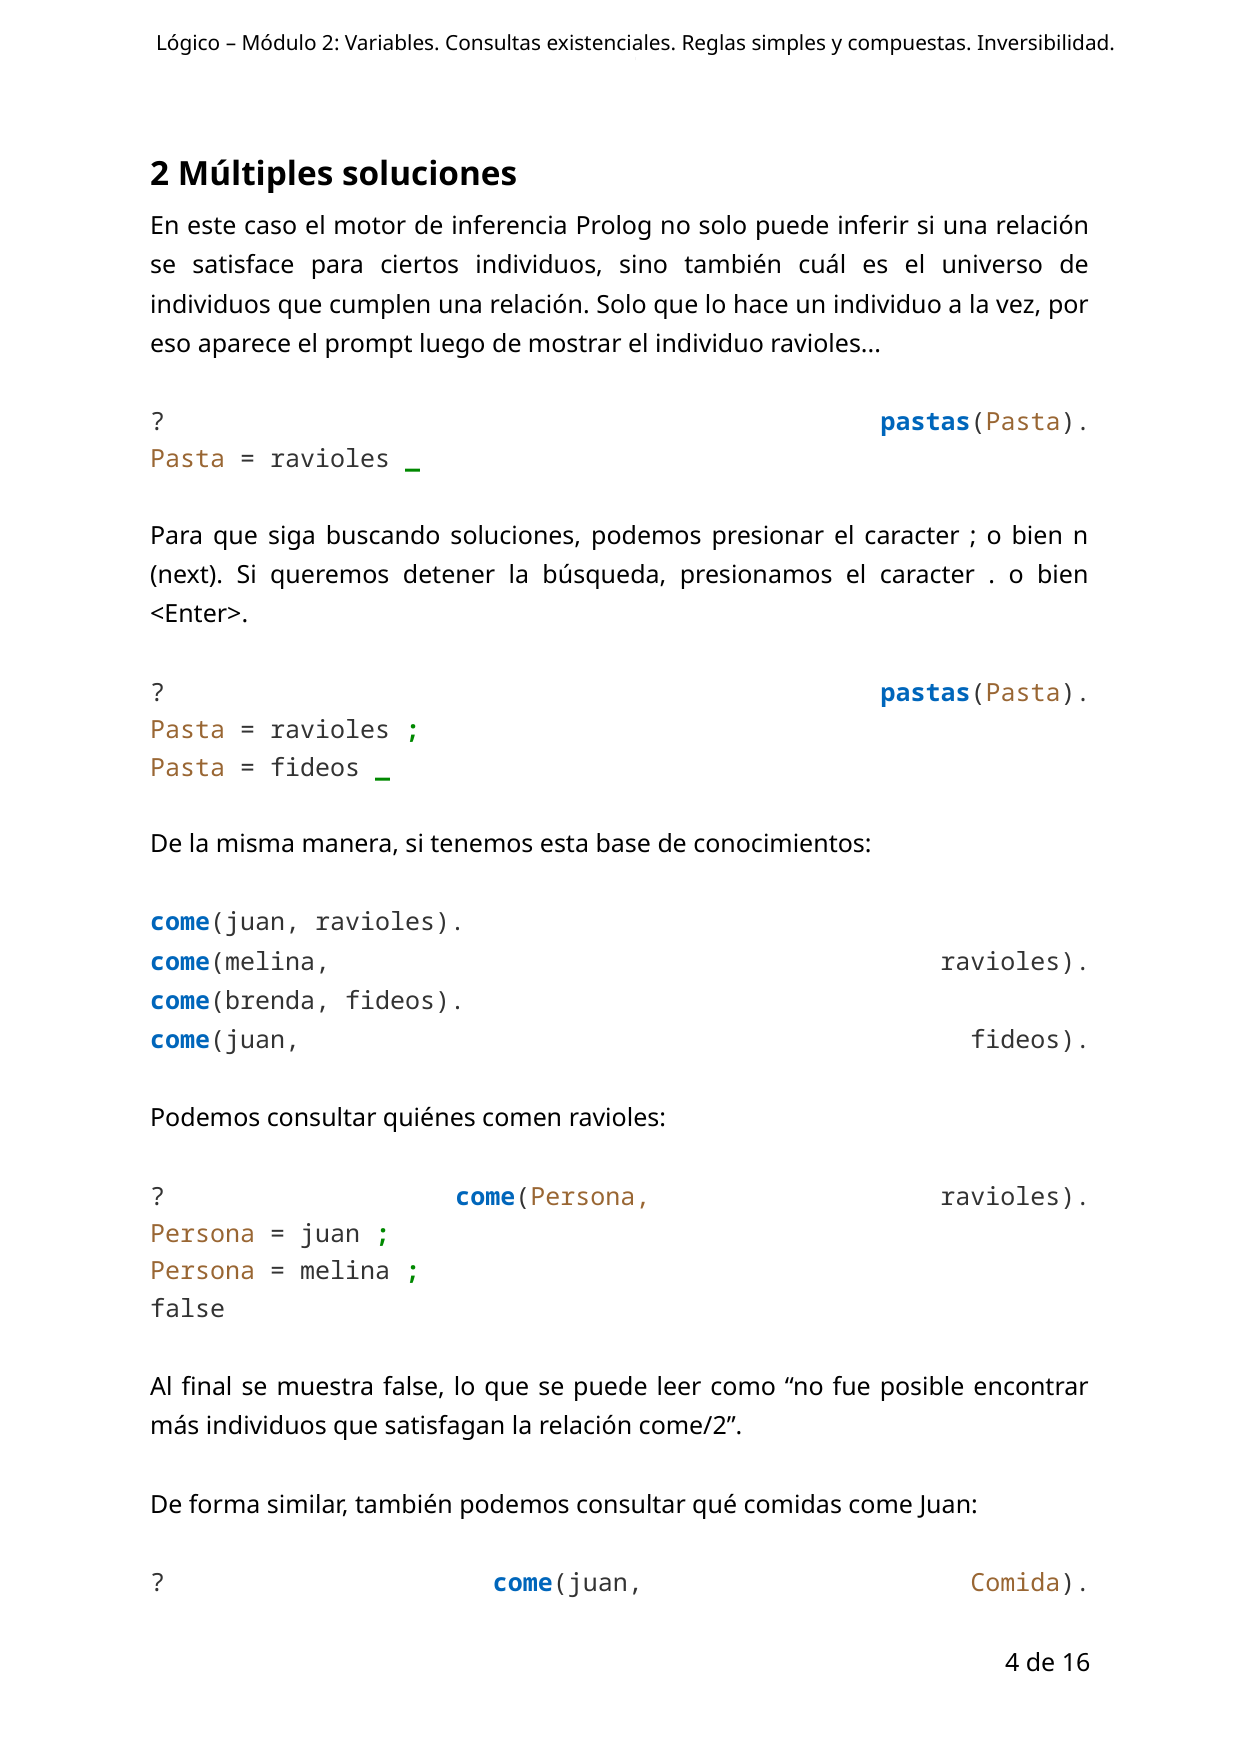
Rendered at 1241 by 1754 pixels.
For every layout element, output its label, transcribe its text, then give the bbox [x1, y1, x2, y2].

text false [150, 1290, 1090, 1324]
text come(melina, ravioles). come(brenda, fideos). [150, 943, 1090, 1016]
text come(juan, ravioles). [150, 904, 1090, 938]
text ? come(juan, Comida). [150, 1564, 1090, 1599]
text ? pastas(Pasta). Pasta = ravioles ; [150, 674, 1090, 746]
text Persona = melina ; [150, 1253, 1090, 1287]
text ? come(Persona, ravioles). Persona = juan ; [150, 1178, 1090, 1250]
text Para que siga buscando soluciones, podemos presionar el caracter ; o bien n (next). Si queremos detener la búsqueda, presionamos el caracter . o bien <Enter>. [150, 518, 1090, 630]
text Al final se muestra false, lo que se puede leer como “no fue posible encontrar más individuos que satisfagan la relación come/2”. [150, 1369, 1090, 1442]
text ? pastas(Pasta). Pasta = ravioles _ [150, 404, 1090, 475]
text En este caso el motor de inferencia Prolog no solo puede inferir si una relación se satisface para ciertos individuos, sino también cuál es el universo de individuos que cumplen una relación. Solo que lo hace un individuo a la vez, por eso aparece el prompt luego de mostrar el individuo ravioles... [150, 208, 1090, 359]
text come(juan, fideos). [150, 1022, 1090, 1095]
text De la misma manera, si tenemos esta base de conocimientos: [150, 826, 1090, 860]
text Pasta = fideos _ [150, 749, 1090, 783]
subtitle 2 Múltiples soluciones [150, 150, 1090, 195]
text De forma similar, también podemos consultar qué comidas come Juan: [150, 1486, 1090, 1520]
text Podemos consultar quiénes comen ravioles: [150, 1100, 1090, 1134]
